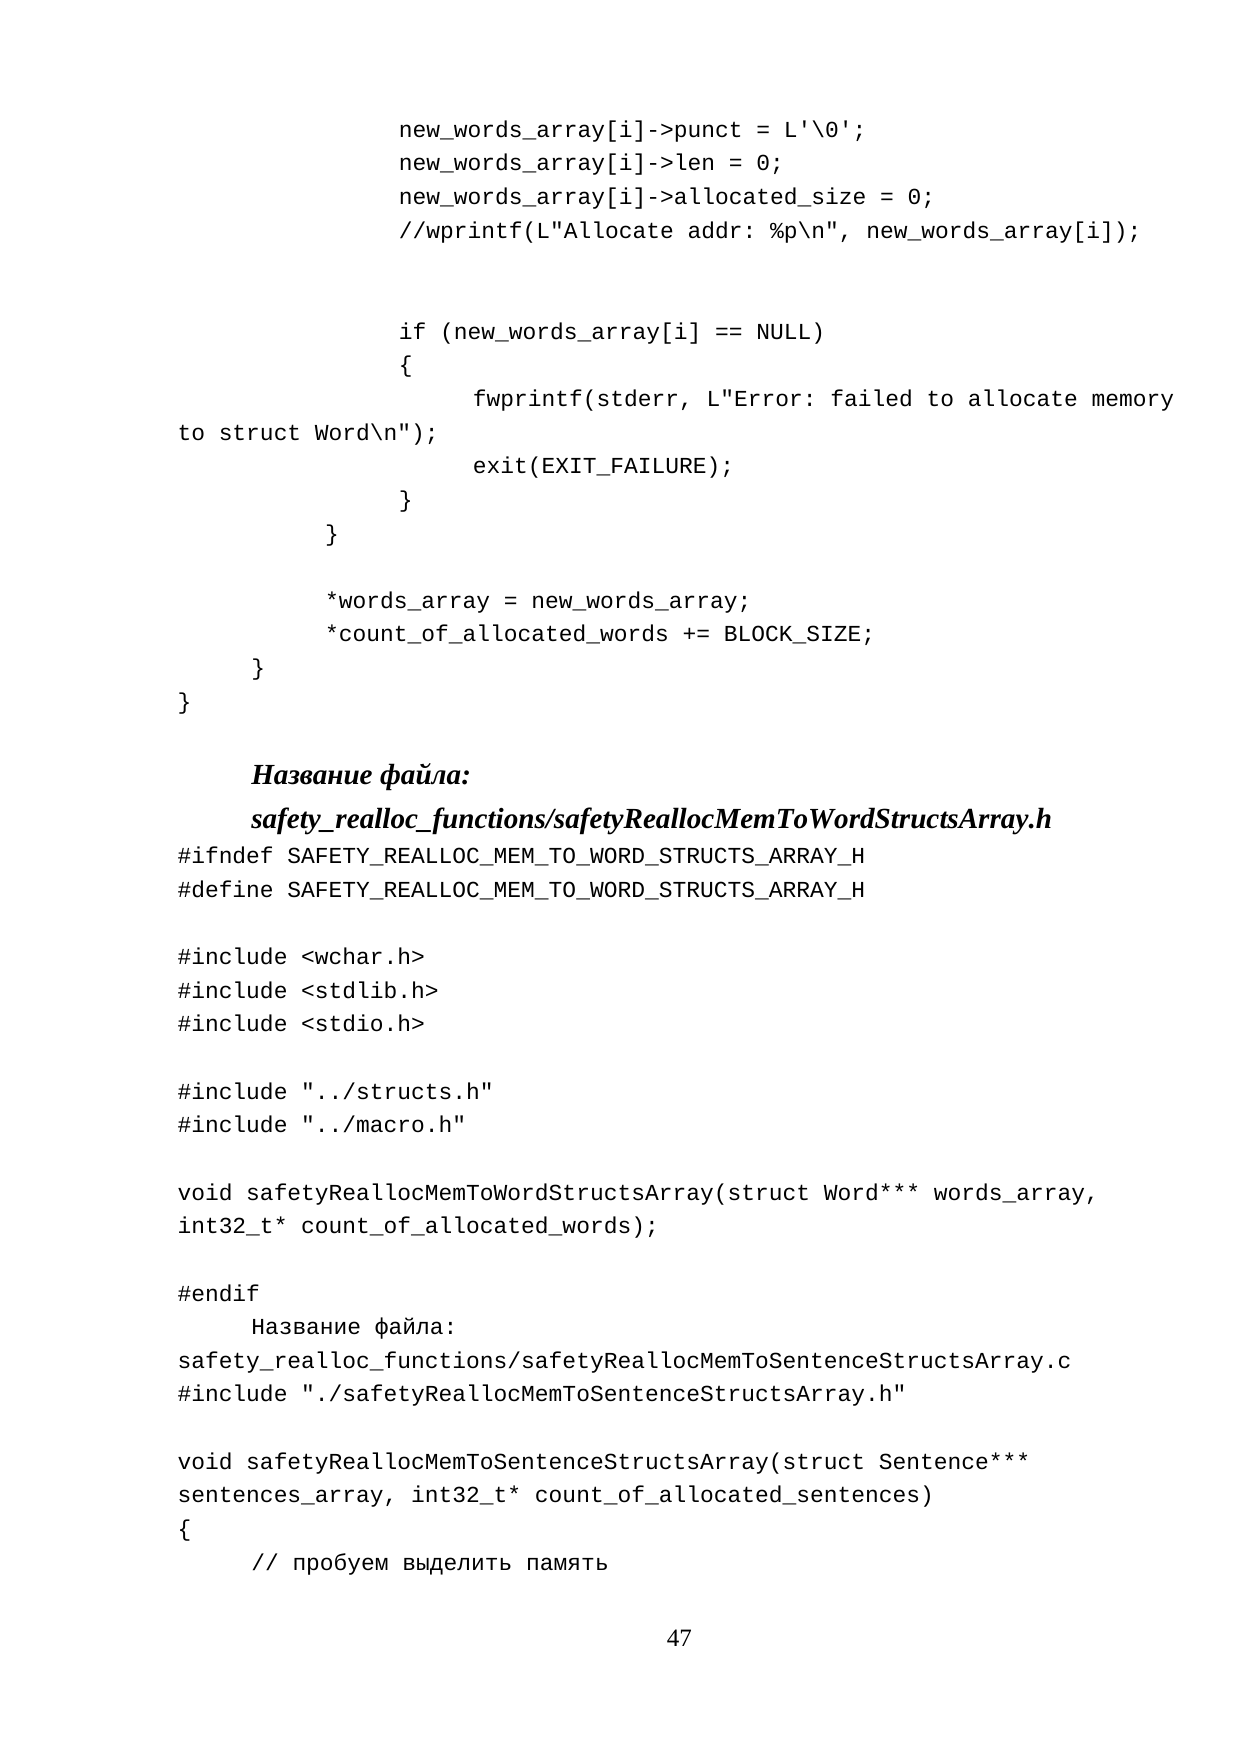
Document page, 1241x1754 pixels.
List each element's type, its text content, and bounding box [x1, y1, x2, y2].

text #endif [177, 1282, 1181, 1308]
text } [177, 656, 1181, 682]
text fwprintf(stderr, L"Error: failed to allocate memory to struct Word\n"); [177, 387, 1181, 447]
text void safetyReallocMemToSentenceStructsArray(struct Sentence*** sentences_array, int32_t* count_of_allocated_sentences) [177, 1450, 1181, 1510]
text { [177, 354, 1181, 379]
text Название файла: safety_realloc_functions/safetyReallocMemToWordStructsArray.h [177, 757, 1181, 834]
text #include <stdlib.h> [177, 979, 1181, 1005]
text { [177, 1517, 1181, 1543]
text #include "./safetyReallocMemToSentenceStructsArray.h" [177, 1383, 1181, 1409]
text void safetyReallocMemToWordStructsArray(struct Word*** words_array, int32_t* count_of_allocated_words); [177, 1181, 1181, 1241]
text #define SAFETY_REALLOC_MEM_TO_WORD_STRUCTS_ARRAY_H [177, 878, 1181, 904]
text #include <wchar.h> [177, 945, 1181, 971]
text if (new_words_array[i] == NULL) [177, 320, 1181, 346]
text Название файла: safety_realloc_functions/safetyReallocMemToSentenceStructsArray.c [177, 1316, 1181, 1375]
text exit(EXIT_FAILURE); [177, 454, 1181, 481]
text *count_of_allocated_words += BLOCK_SIZE; [177, 623, 1181, 649]
text //wprintf(L"Allocate addr: %p\n", new_words_array[i]); [177, 219, 1181, 245]
text #include "../macro.h" [177, 1114, 1181, 1139]
text } [177, 690, 1181, 716]
text #ifndef SAFETY_REALLOC_MEM_TO_WORD_STRUCTS_ARRAY_H [177, 844, 1181, 870]
text } [177, 522, 1181, 548]
text *words_array = new_words_array; [177, 589, 1181, 615]
text new_words_array[i]->punct = L'\0'; [177, 118, 1181, 144]
text #include "../structs.h" [177, 1080, 1181, 1106]
text new_words_array[i]->len = 0; [177, 152, 1181, 178]
text #include <stdio.h> [177, 1013, 1181, 1039]
text } [177, 488, 1181, 514]
text // пробуем выделить память [177, 1551, 1181, 1577]
text new_words_array[i]->allocated_size = 0; [177, 185, 1181, 211]
